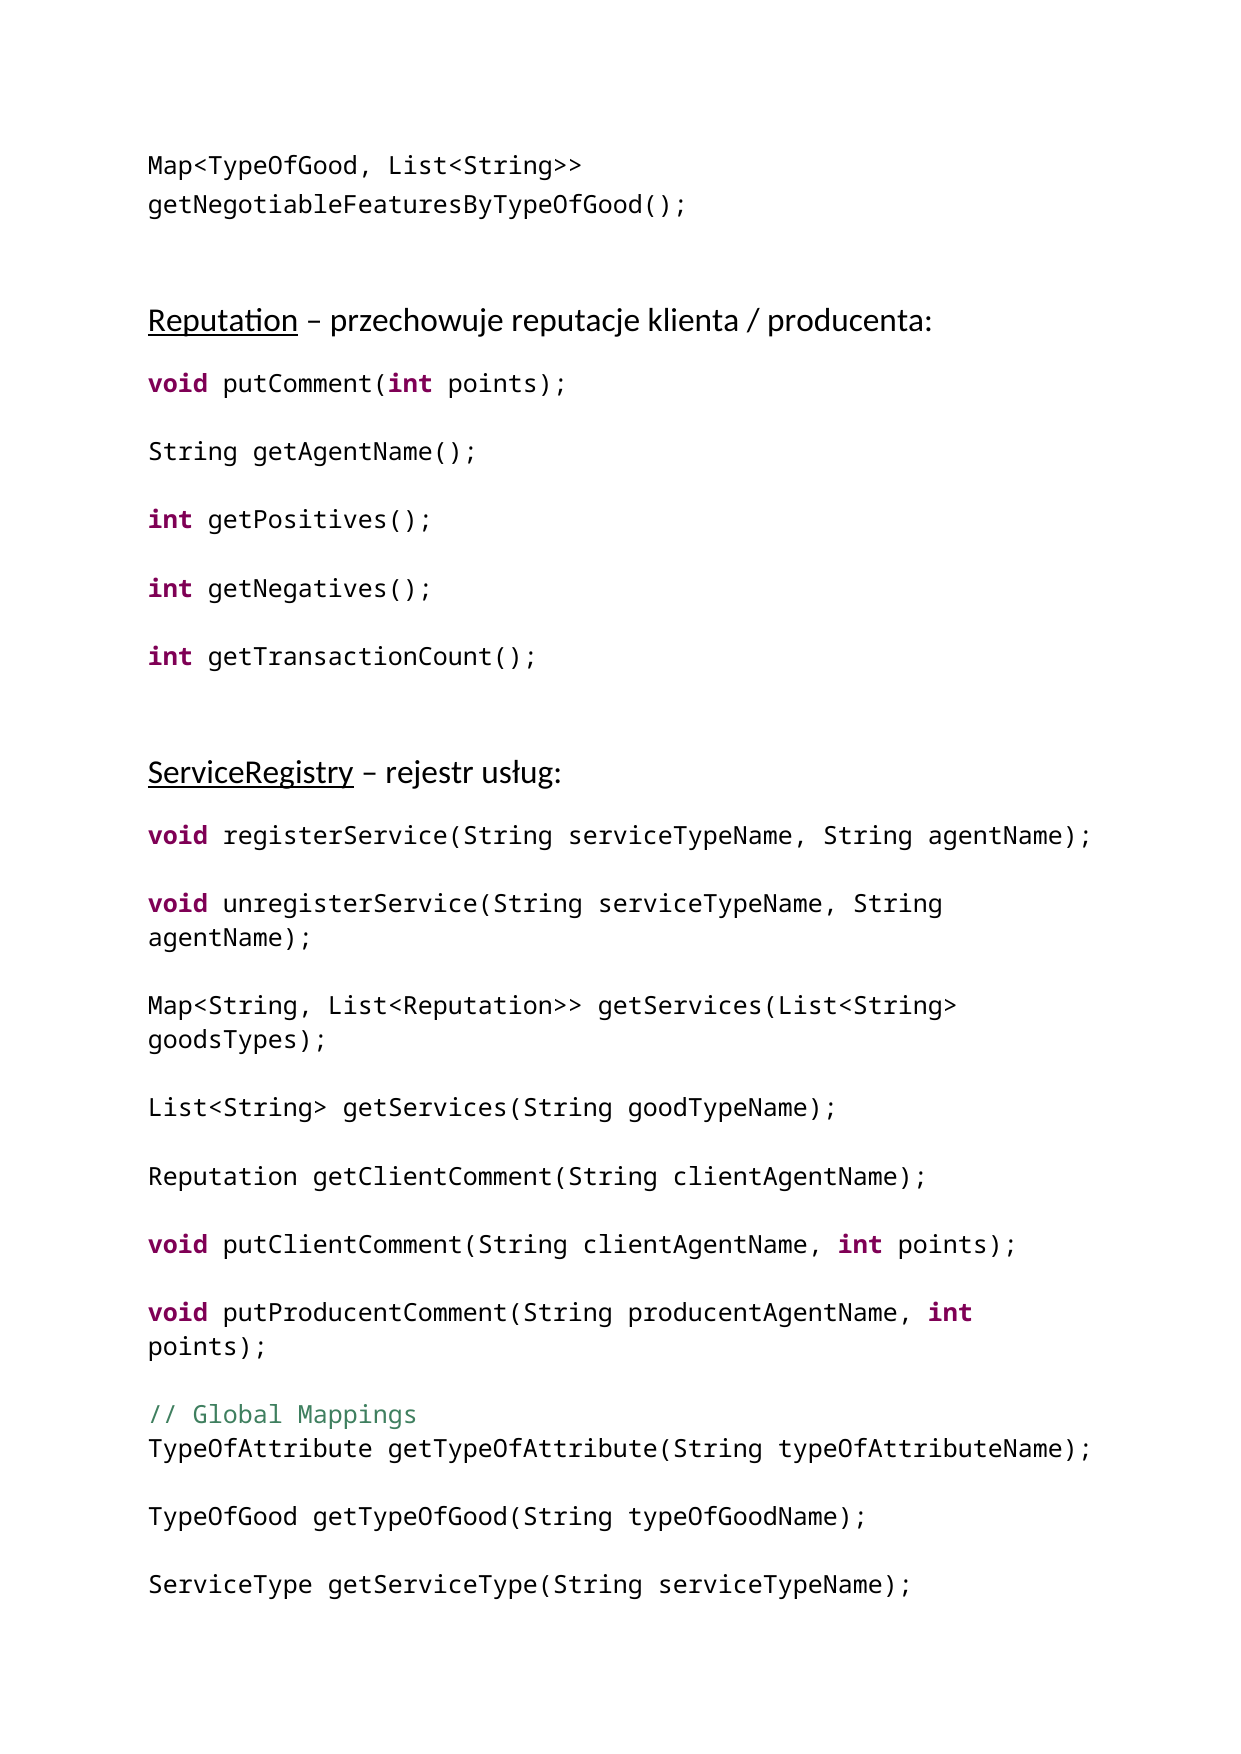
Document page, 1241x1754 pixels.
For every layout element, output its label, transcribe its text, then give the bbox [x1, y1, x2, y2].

text TypeOfGood getTypeOfGood(String typeOfGoodName); [148, 1499, 1093, 1533]
text ServiceType getServiceType(String serviceTypeName); [148, 1567, 1093, 1601]
text Reputation getClientComment(String clientAgentName); [148, 1158, 1093, 1192]
text void registerService(String serviceTypeName, String agentName); [148, 818, 1093, 852]
text void putProducentComment(String producentAgentName, int points); [148, 1294, 1093, 1363]
text TypeOfAttribute getTypeOfAttribute(String typeOfAttributeName); [148, 1431, 1093, 1465]
text List<String> getServices(String goodTypeName); [148, 1090, 1093, 1124]
text String getAgentName(); [148, 434, 1093, 468]
text int getPositives(); [148, 502, 1093, 536]
text Reputation – przechowuje reputacje klienta / producenta: [148, 307, 1093, 340]
text int getNegatives(); [148, 570, 1093, 604]
text // Global Mappings [148, 1397, 1093, 1431]
text int getTransactionCount(); [148, 638, 1093, 672]
text Map<String, List<Reputation>> getServices(List<String> goodsTypes); [148, 988, 1093, 1056]
text void unregisterService(String serviceTypeName, String agentName); [148, 886, 1093, 954]
text void putClientComment(String clientAgentName, int points); [148, 1226, 1093, 1260]
text ServiceRegistry – rejestr usług: [148, 758, 1093, 792]
text void putComment(int points); [148, 366, 1093, 400]
text Map<TypeOfGood, List<String>> getNegotiableFeaturesByTypeOfGood(); [148, 148, 1093, 221]
